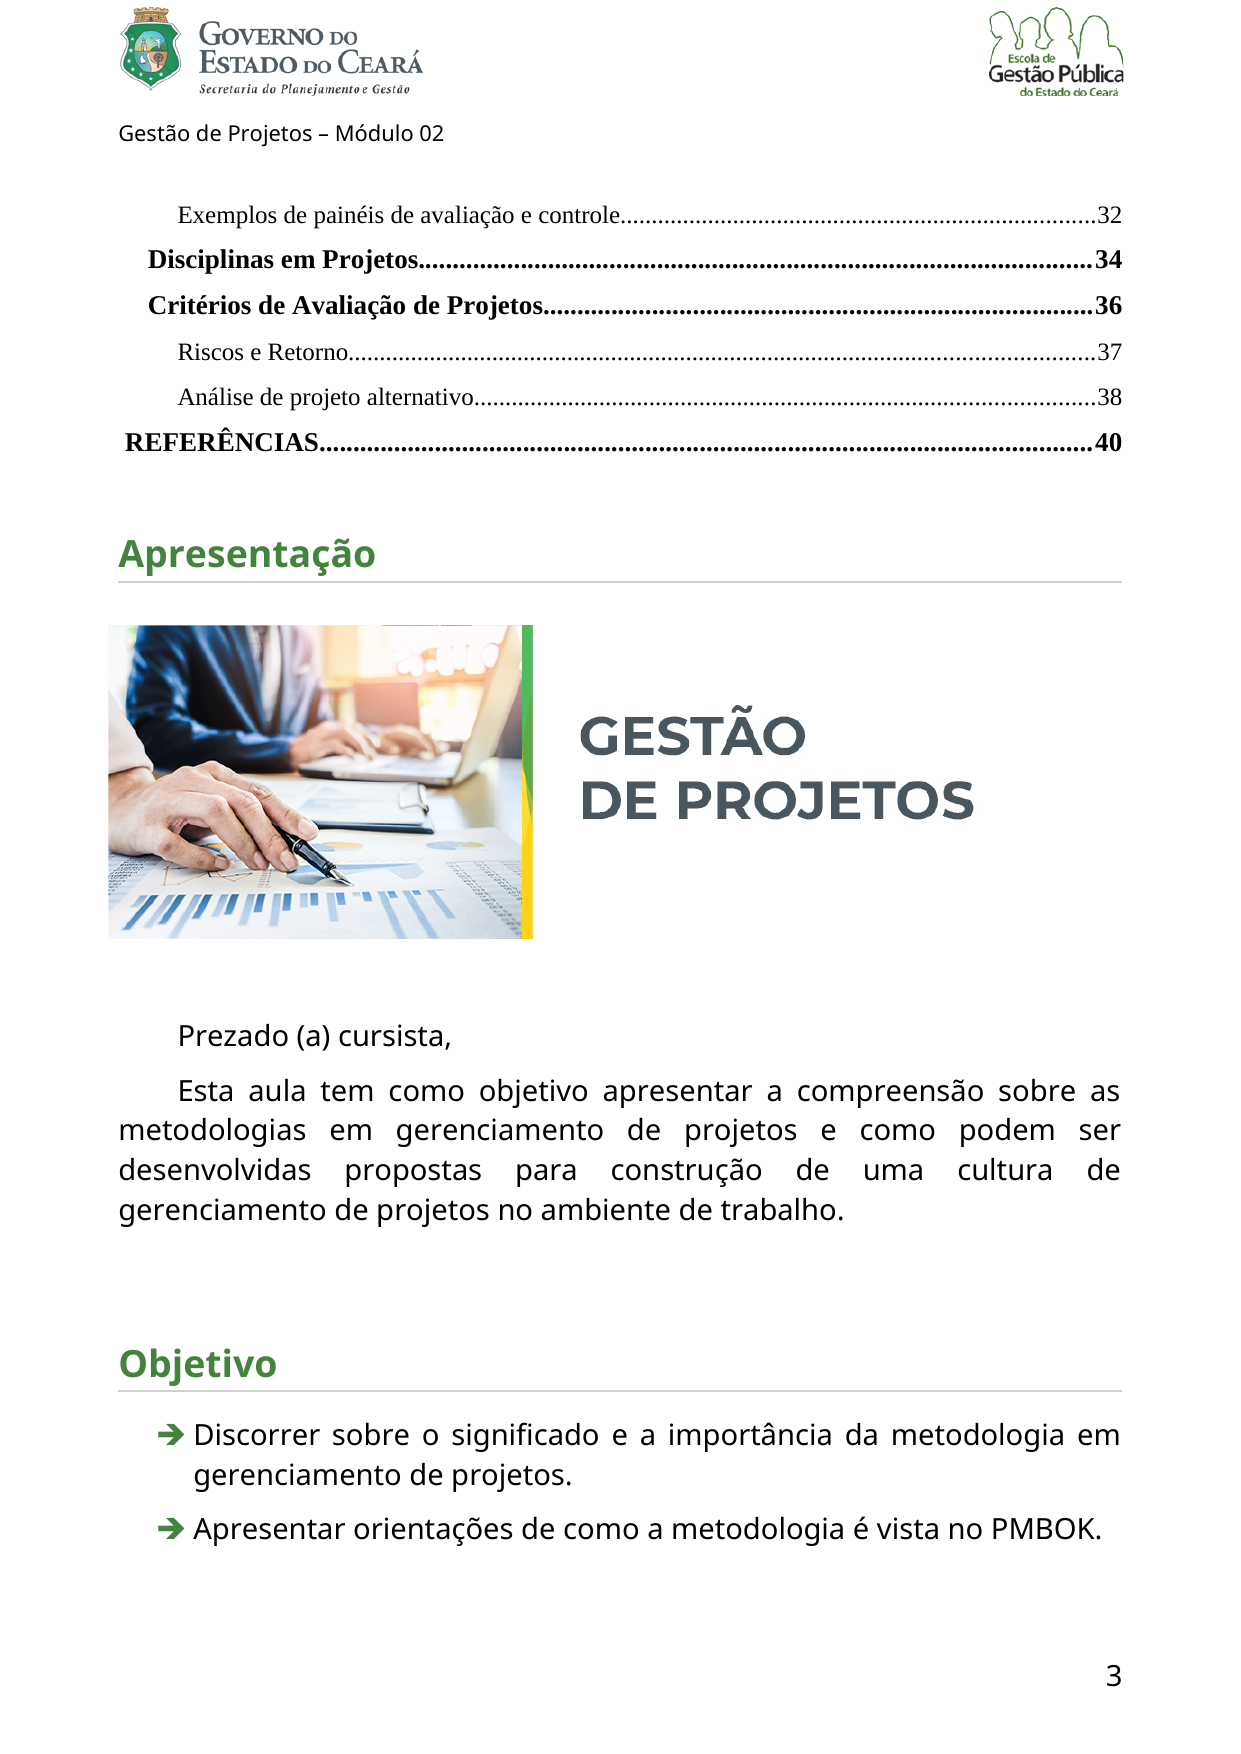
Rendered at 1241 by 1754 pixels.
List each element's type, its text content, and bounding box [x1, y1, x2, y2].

text REFERÊNCIAS 40 [118, 411, 1122, 457]
text Esta aula tem como objetivo apresentar a compreensão sobre as metodologias em gerenciamento de projetos e como podem ser desenvolvidas propostas para construção de uma cultura de gerenciamento de projetos no ambiente de trabalho. [118, 1070, 1122, 1229]
text Exemplos de painéis de avaliação e controle 32 [177, 192, 1122, 228]
text Análise de projeto alternativo 38 [177, 365, 1122, 411]
picture [120, 7, 1124, 96]
text Disciplinas em Projetos 34 [148, 228, 1122, 274]
text Critérios de Avaliação de Projetos 36 [148, 274, 1122, 320]
text Prezado (a) cursista, [118, 1016, 1122, 1055]
subtitle Objetivo [118, 1337, 1122, 1390]
subtitle Apresentação [118, 527, 1122, 581]
list Discorrer sobre o significado e a importância da metodologia em gerenciamento de projetos. [156, 1414, 1122, 1494]
picture [108, 625, 1117, 939]
list Apresentar orientações de como a metodologia é vista no PMBOK. [156, 1508, 1122, 1548]
text Riscos e Retorno 37 [177, 320, 1122, 365]
